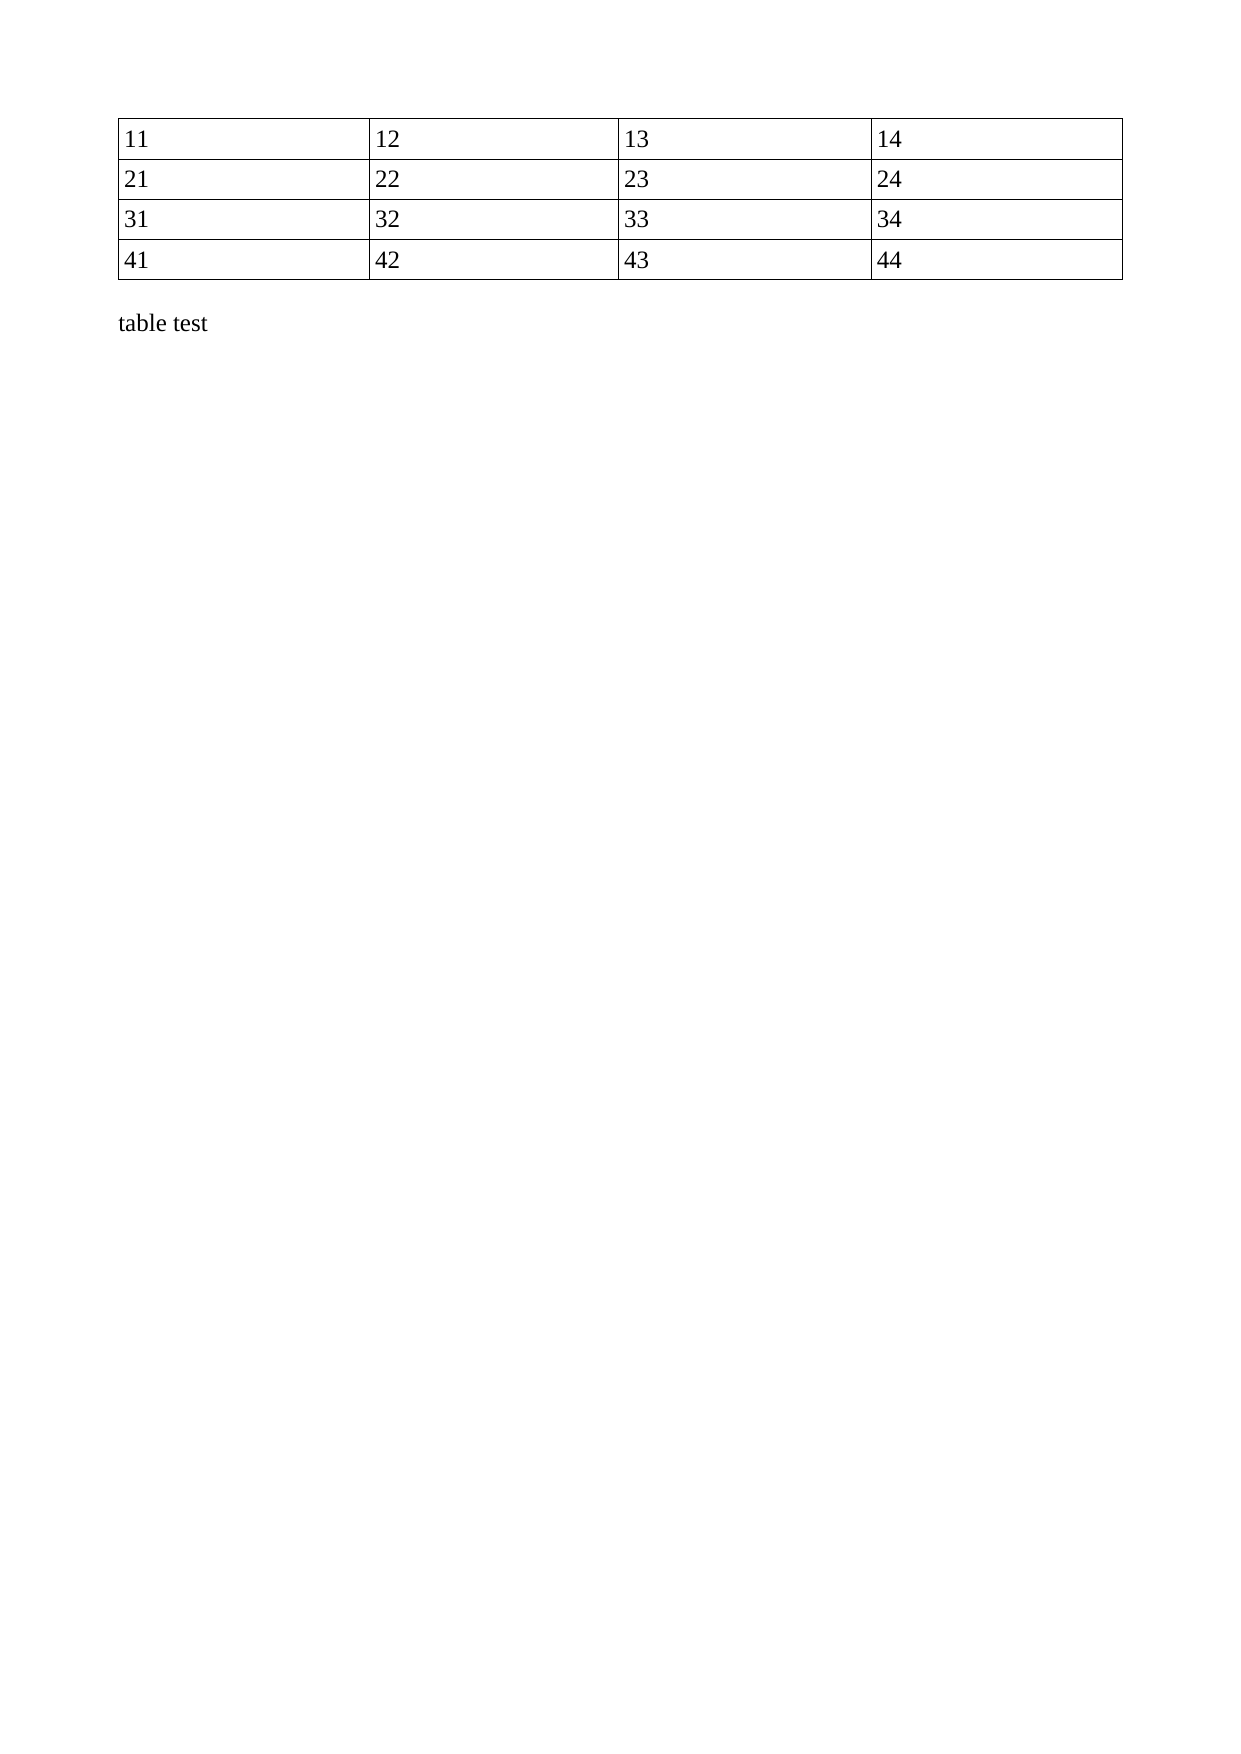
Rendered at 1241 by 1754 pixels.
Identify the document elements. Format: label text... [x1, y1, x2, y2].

text table test [118, 308, 1122, 337]
table_header 14 [872, 119, 1122, 158]
table_cell 42 [370, 240, 618, 279]
table_cell 31 [119, 200, 369, 239]
table_cell 34 [872, 200, 1122, 239]
table_header 13 [619, 119, 871, 158]
table_cell 32 [370, 200, 618, 239]
table_cell 43 [619, 240, 871, 279]
table_cell 41 [119, 240, 369, 279]
table_cell 44 [872, 240, 1122, 279]
table_cell 33 [619, 200, 871, 239]
table_header 12 [370, 119, 618, 158]
table_cell 21 [119, 160, 369, 199]
table_cell 24 [872, 160, 1122, 199]
table_header 11 [119, 119, 369, 158]
table_cell 23 [619, 160, 871, 199]
table_cell 22 [370, 160, 618, 199]
